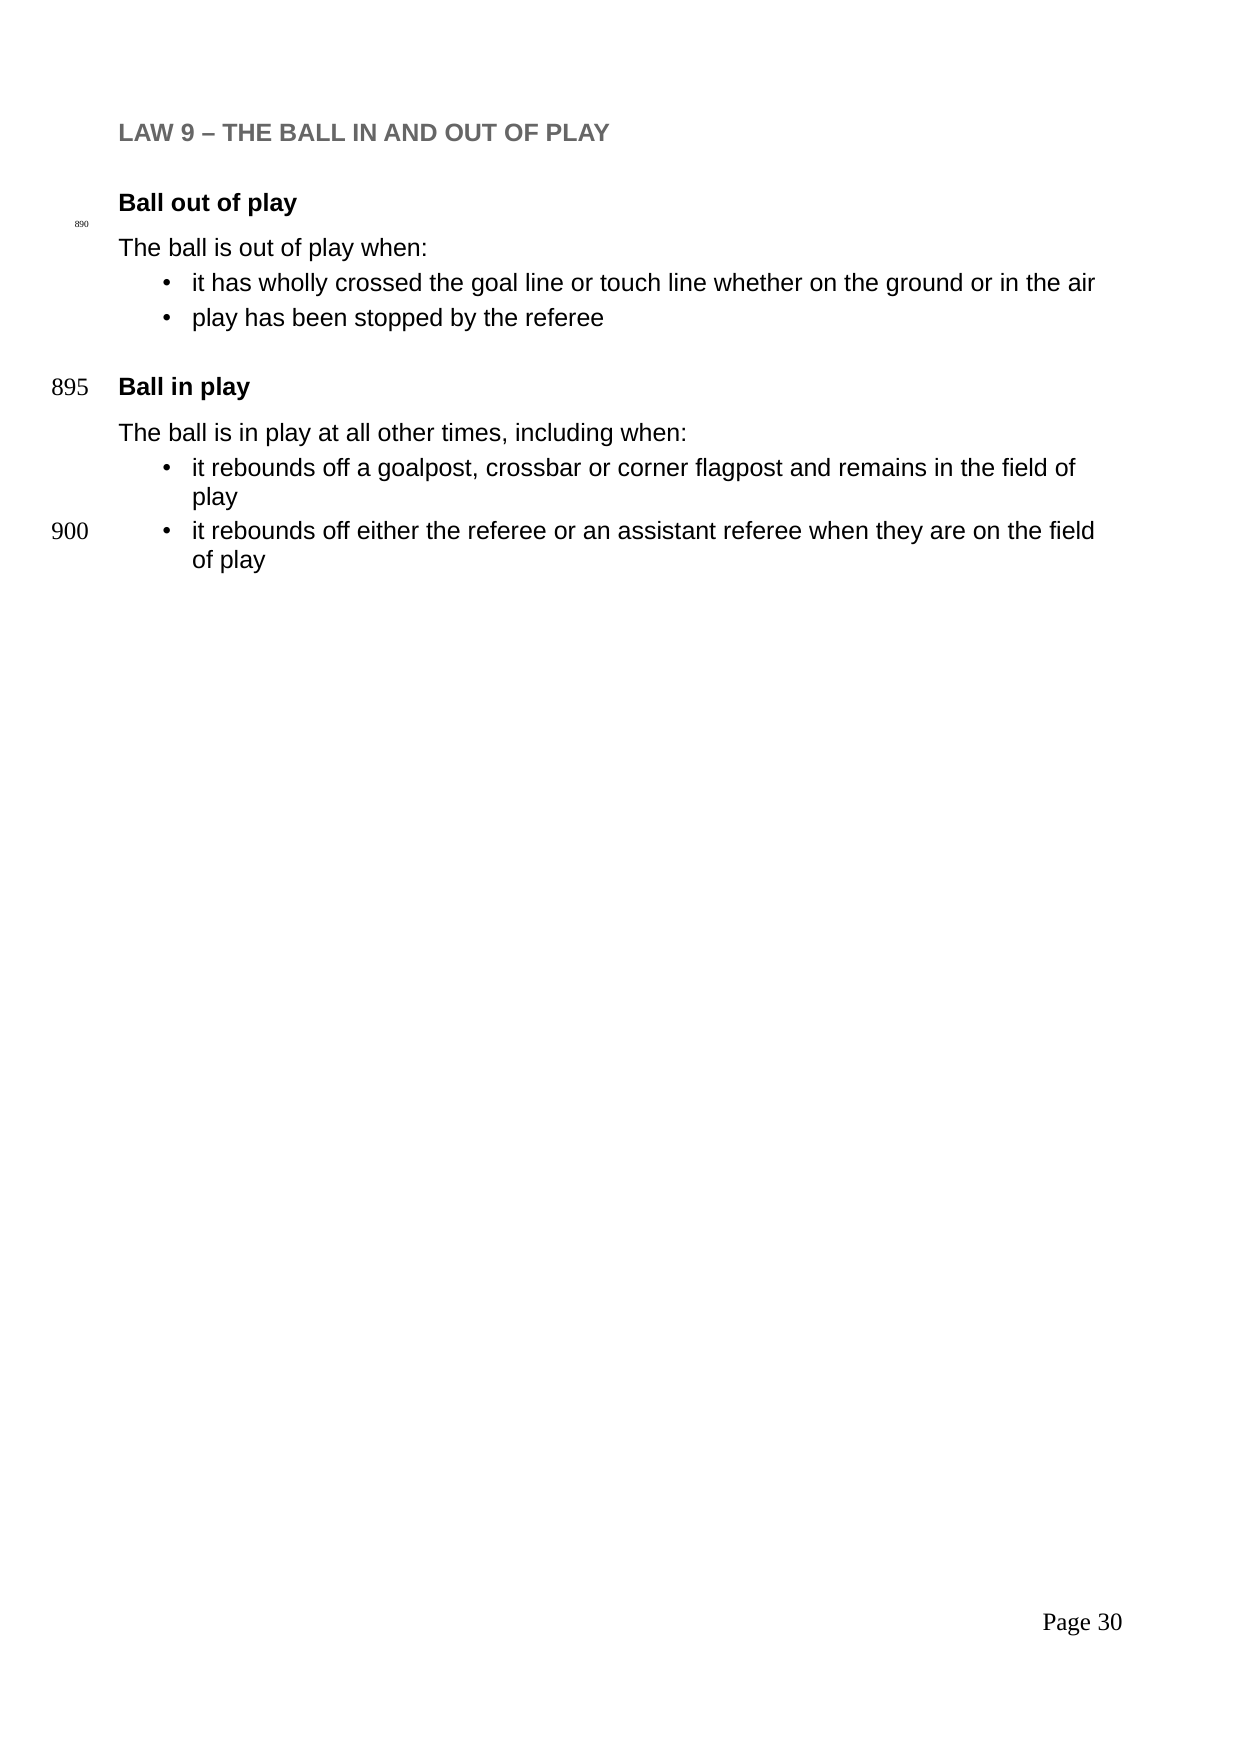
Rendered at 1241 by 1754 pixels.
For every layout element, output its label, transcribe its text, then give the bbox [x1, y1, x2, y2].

text The ball is out of play when: [118, 222, 1122, 262]
list play has been stopped by the referee [162, 303, 1122, 332]
text Ball in play [118, 372, 1122, 401]
list it has wholly crossed the goal line or touch line whether on the ground or in the air [162, 268, 1122, 297]
text The ball is in play at all other times, including when: [118, 407, 1122, 447]
list it rebounds off either the referee or an assistant referee when they are on the field of play [162, 516, 1122, 574]
text LAW 9 – THE BALL IN AND OUT OF PLAY [118, 118, 1122, 147]
text Ball out of play [118, 187, 1122, 216]
list it rebounds off a goalpost, crossbar or corner flagpost and remains in the field of play [162, 453, 1122, 510]
